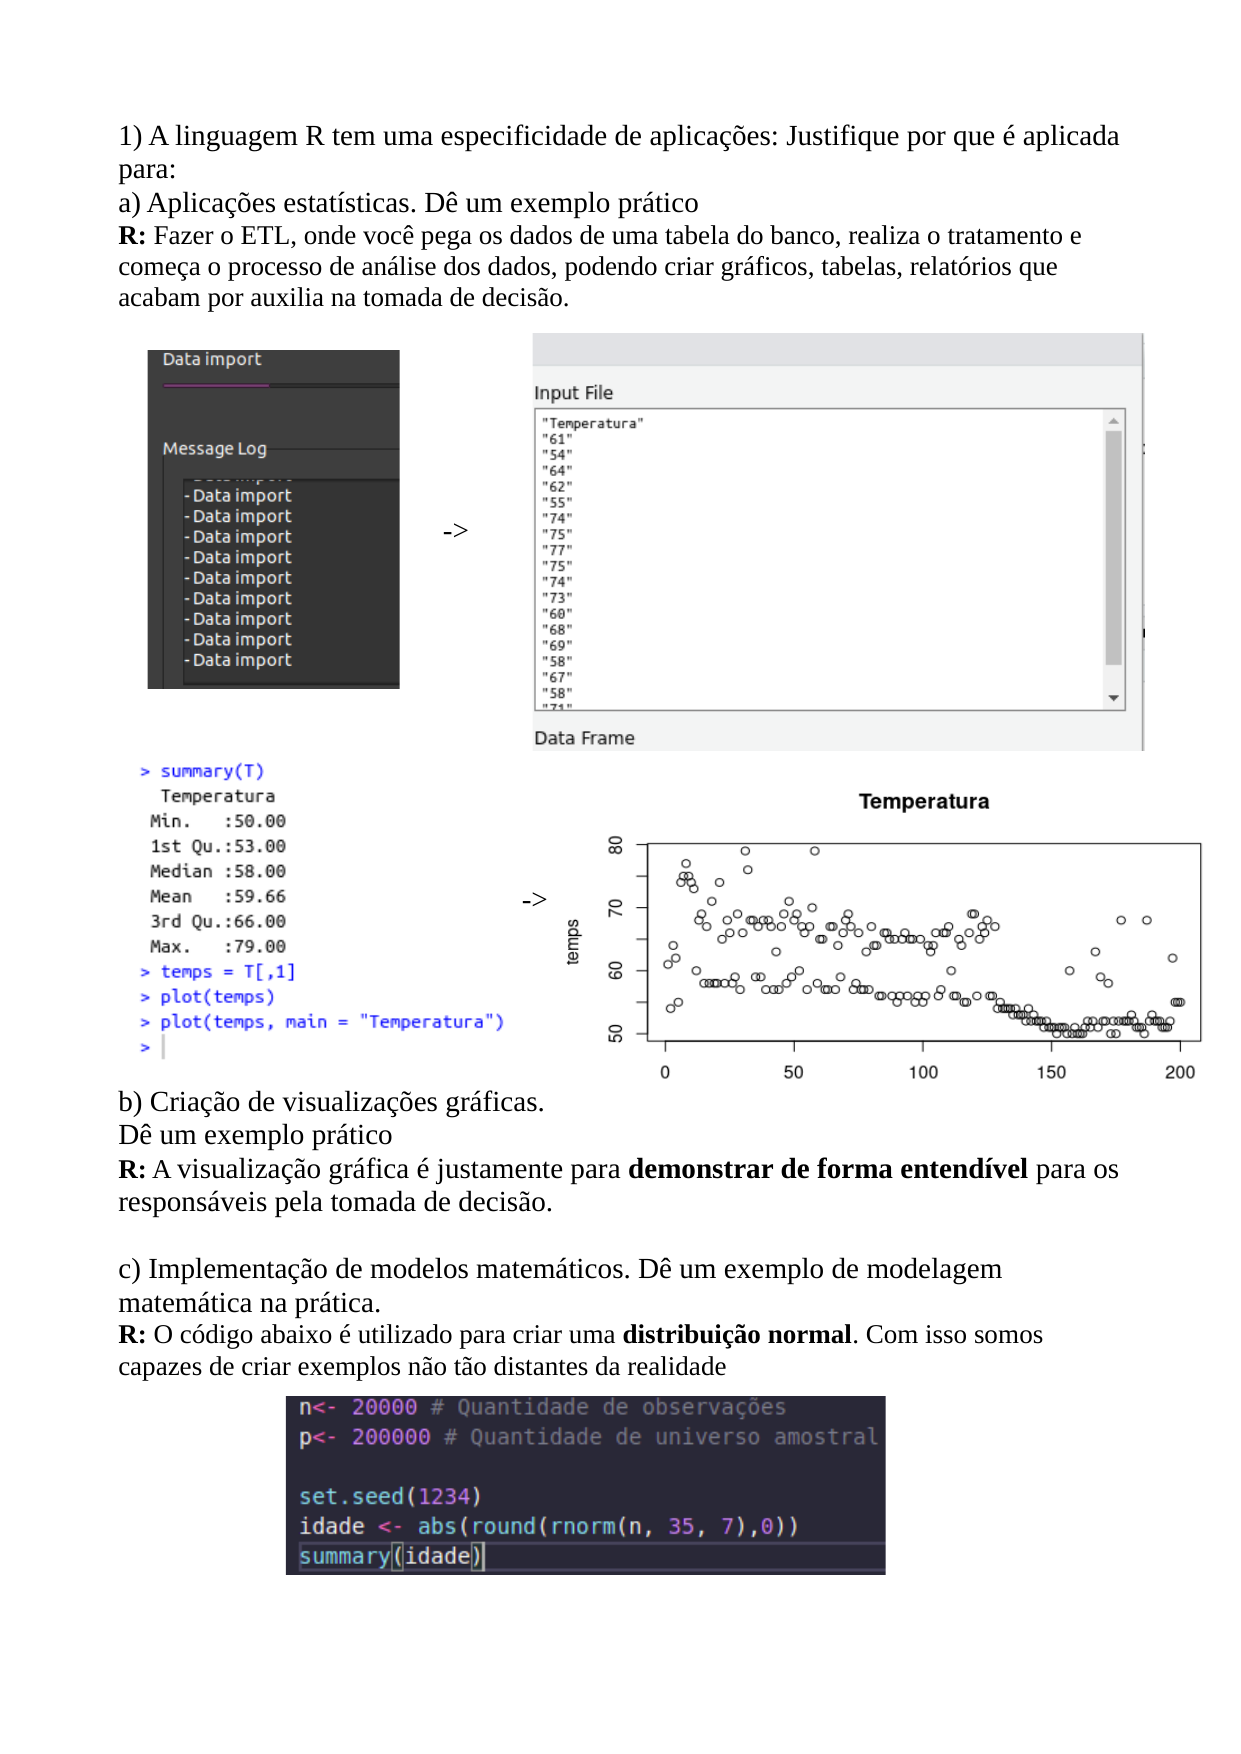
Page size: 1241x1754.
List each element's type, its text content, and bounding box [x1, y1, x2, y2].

text [118, 513, 147, 547]
text b) Criação de visualizações gráficas. Dê um exemplo prático R: A visualização gráfica é justamente para demonstrar de forma entendível para os responsáveis pela tomada de decisão. [118, 1084, 1122, 1218]
text 1) A linguagem R tem uma especificidade de aplicações: Justifique por que é aplicada para: a) Aplicações estatísticas. Dê um exemplo prático R: Fazer o ETL, onde você pega os dados de uma tabela do banco, realiza o tratamento e começa o processo de análise dos dados, podendo criar gráficos, tabelas, relatórios que acabam por auxilia na tomada de decisão. [118, 118, 1122, 312]
text [118, 882, 137, 916]
picture [137, 760, 522, 1061]
picture [532, 333, 1145, 751]
picture [285, 1396, 886, 1575]
text -> [148, 513, 532, 547]
picture [566, 784, 1208, 1086]
text -> [522, 882, 566, 916]
text c) Implementação de modelos matemáticos. Dê um exemplo de modelagem matemática na prática. R: O código abaixo é utilizado para criar uma distribuição normal. Com isso somos capazes de criar exemplos não tão distantes da realidade [118, 1251, 1122, 1381]
